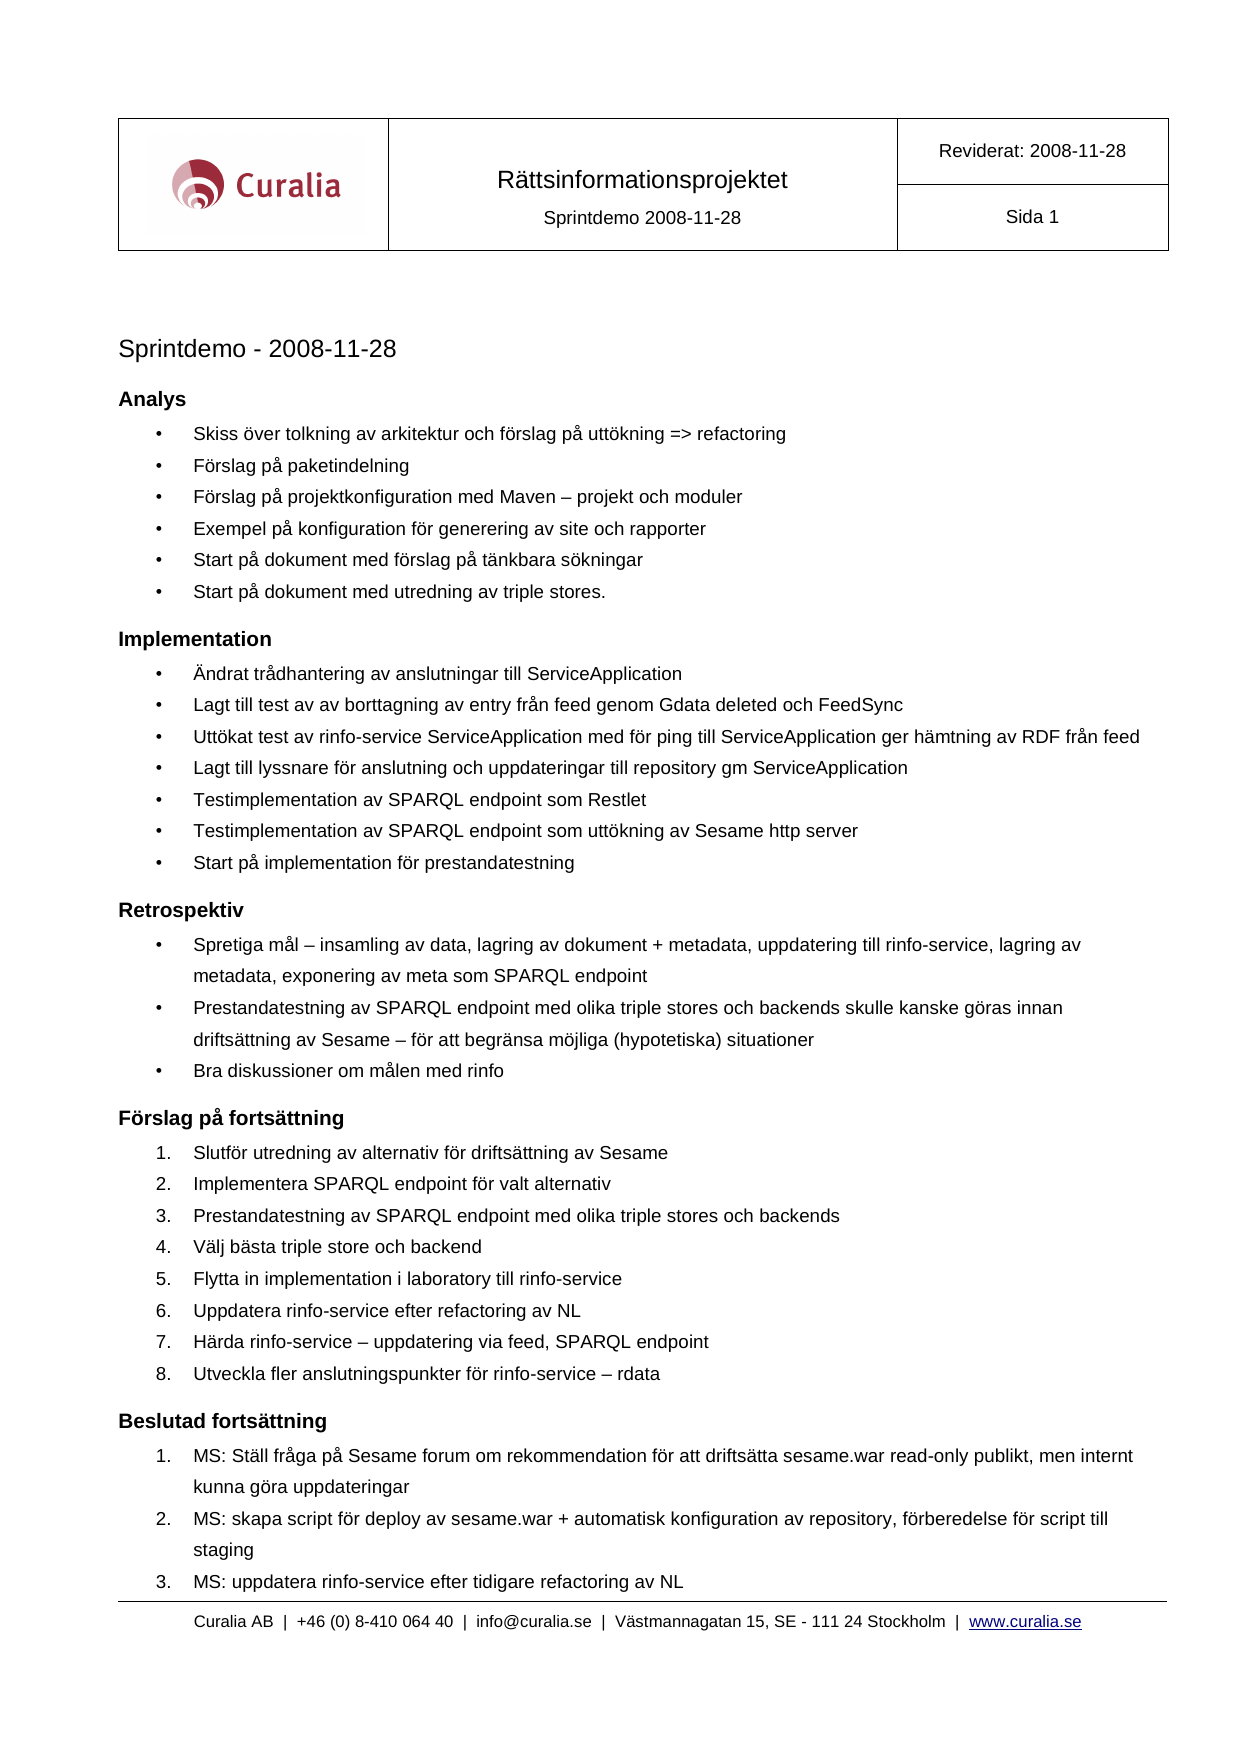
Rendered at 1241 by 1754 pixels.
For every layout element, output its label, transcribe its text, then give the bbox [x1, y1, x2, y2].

list Förslag på projektkonfiguration med Maven – projekt och moduler [156, 487, 1163, 508]
list MS: Ställ fråga på Sesame forum om rekommendation för att driftsätta sesame.war read-only publikt, men internt kunna göra uppdateringar [156, 1445, 1163, 1498]
list Bra diskussioner om målen med rinfo [156, 1061, 1163, 1082]
list Prestandatestning av SPARQL endpoint med olika triple stores och backends [156, 1205, 1163, 1226]
picture [146, 134, 367, 235]
list Start på dokument med förslag på tänkbara sökningar [156, 550, 1163, 571]
list Lagt till test av av borttagning av entry från feed genom Gdata deleted och FeedSync [156, 695, 1163, 716]
list Start på implementation för prestandatestning [156, 852, 1163, 873]
list Testimplementation av SPARQL endpoint som Restlet [156, 789, 1163, 810]
list Implementera SPARQL endpoint för valt alternativ [156, 1174, 1163, 1195]
list Exempel på konfiguration för generering av site och rapporter [156, 518, 1163, 539]
list Ändrat trådhantering av anslutningar till ServiceApplication [156, 663, 1163, 684]
list Start på dokument med utredning av triple stores. [156, 581, 1163, 602]
list Prestandatestning av SPARQL endpoint med olika triple stores och backends skulle kanske göras innan driftsättning av Sesame – för att begränsa möjliga (hypotetiska) situationer [156, 997, 1163, 1050]
subtitle Förslag på fortsättning [118, 1107, 1163, 1130]
subtitle Retrospektiv [118, 898, 1163, 922]
list Spretiga mål – insamling av data, lagring av dokument + metadata, uppdatering till rinfo-service, lagring av metadata, exponering av meta som SPARQL endpoint [156, 934, 1163, 987]
list MS: uppdatera rinfo-service efter tidigare refactoring av NL [156, 1571, 1163, 1592]
subtitle Analys [118, 388, 1163, 411]
list MS: skapa script för deploy av sesame.war + automatisk konfiguration av repository, förberedelse för script till staging [156, 1508, 1163, 1561]
list Härda rinfo-service – uppdatering via feed, SPARQL endpoint [156, 1332, 1163, 1353]
list Utveckla fler anslutningspunkter för rinfo-service – rdata [156, 1363, 1163, 1384]
subtitle Sprintdemo - 2008-11-28 [118, 335, 1163, 363]
list Testimplementation av SPARQL endpoint som uttökning av Sesame http server [156, 821, 1163, 842]
list Uppdatera rinfo-service efter refactoring av NL [156, 1300, 1163, 1321]
subtitle Beslutad fortsättning [118, 1409, 1163, 1432]
list Flytta in implementation i laboratory till rinfo-service [156, 1268, 1163, 1289]
subtitle Implementation [118, 627, 1163, 651]
list Skiss över tolkning av arkitektur och förslag på uttökning => refactoring [156, 423, 1163, 444]
list Uttökat test av rinfo-service ServiceApplication med för ping till ServiceApplication ger hämtning av RDF från feed [156, 726, 1163, 747]
list Slutför utredning av alternativ för driftsättning av Sesame [156, 1142, 1163, 1163]
list Välj bästa triple store och backend [156, 1237, 1163, 1258]
list Lagt till lyssnare för anslutning och uppdateringar till repository gm ServiceApplication [156, 758, 1163, 779]
list Förslag på paketindelning [156, 455, 1163, 476]
